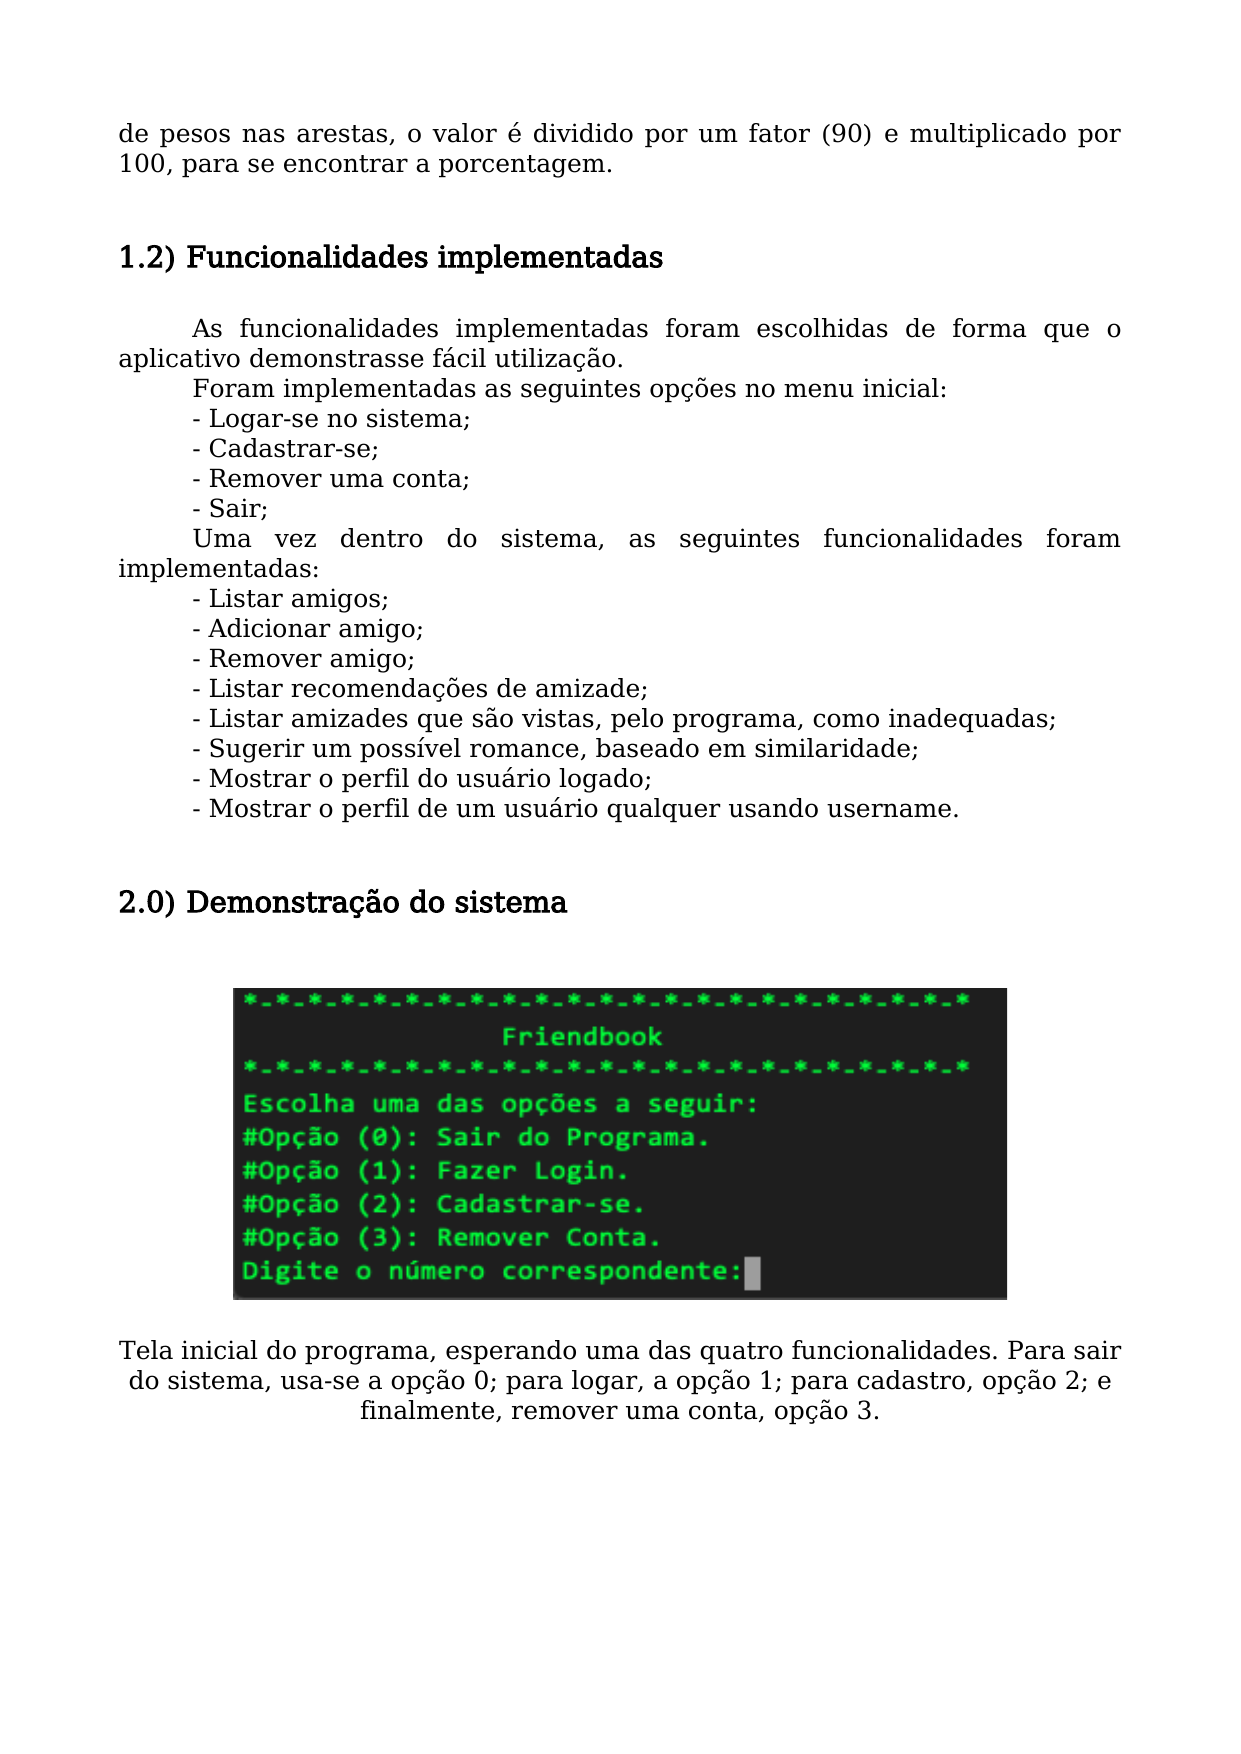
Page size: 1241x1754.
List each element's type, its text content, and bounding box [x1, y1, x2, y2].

text de pesos nas arestas, o valor é dividido por um fator (90) e multiplicado por 100, para se encontrar a porcentagem. [118, 118, 1122, 178]
text Foram implementadas as seguintes opções no menu inicial: [118, 373, 1122, 403]
text - Listar amigos; [118, 583, 1122, 613]
picture [233, 988, 1008, 1300]
text - Sugerir um possível romance, baseado em similaridade; [118, 733, 1122, 763]
text - Listar recomendações de amizade; [118, 673, 1122, 703]
text - Mostrar o perfil do usuário logado; [118, 763, 1122, 793]
text Uma vez dentro do sistema, as seguintes funcionalidades foram implementadas: [118, 523, 1122, 583]
text - Listar amizades que são vistas, pelo programa, como inadequadas; [118, 703, 1122, 733]
text - Mostrar o perfil de um usuário qualquer usando username. [118, 793, 1122, 823]
text - Cadastrar-se; [118, 433, 1122, 463]
text - Logar-se no sistema; [118, 403, 1122, 433]
text - Remover uma conta; [118, 463, 1122, 493]
text - Sair; [118, 493, 1122, 523]
text - Adicionar amigo; [118, 613, 1122, 643]
text - Remover amigo; [118, 643, 1122, 673]
text Tela inicial do programa, esperando uma das quatro funcionalidades. Para sair do sistema, usa-se a opção 0; para logar, a opção 1; para cadastro, opção 2; e finalmente, remover uma conta, opção 3. [118, 1335, 1122, 1425]
text 2.0) Demonstração do sistema [118, 883, 1122, 918]
text 1.2) Funcionalidades implementadas [118, 238, 1122, 273]
text As funcionalidades implementadas foram escolhidas de forma que o aplicativo demonstrasse fácil utilização. [118, 308, 1122, 373]
